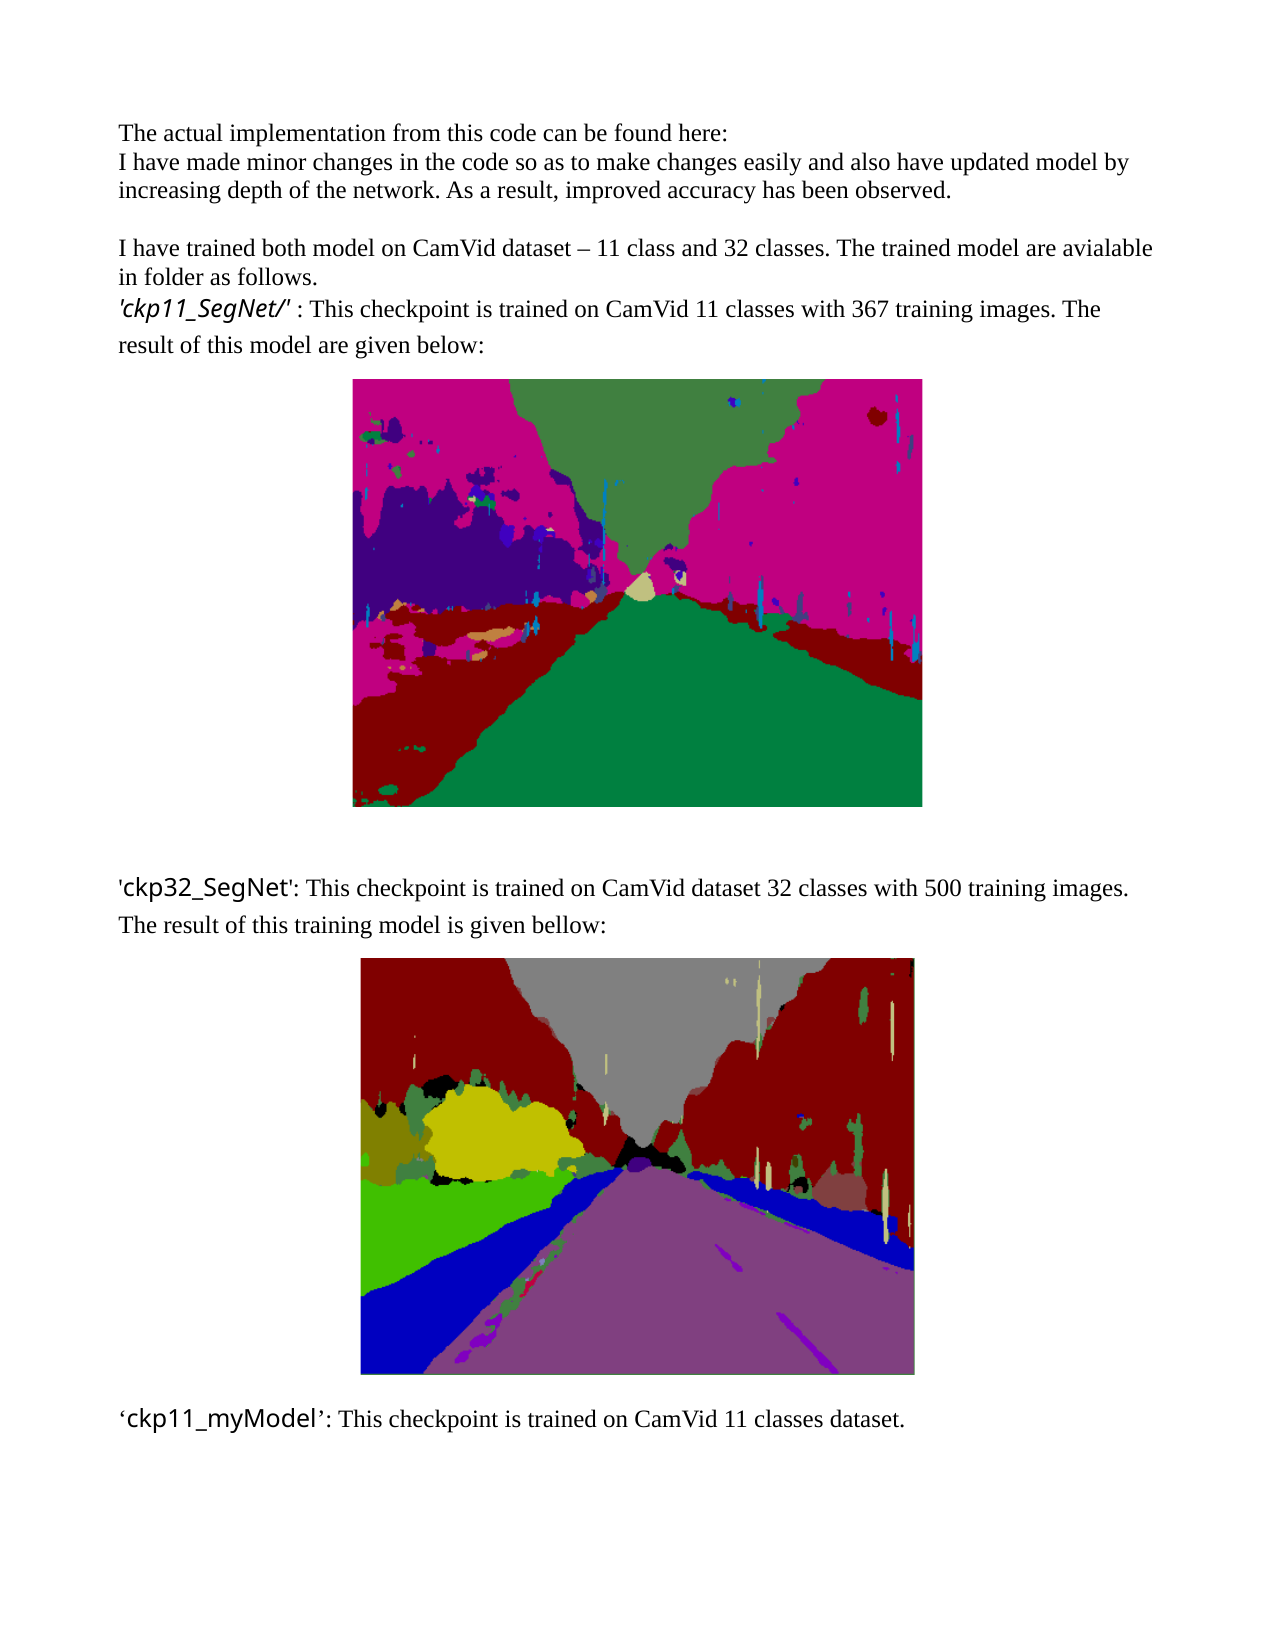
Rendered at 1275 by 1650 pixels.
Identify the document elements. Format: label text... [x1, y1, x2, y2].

text 'ckp11_SegNet/' : This checkpoint is trained on CamVid 11 classes with 367 training images. The result of this model are given below: [118, 291, 1157, 359]
text 'ckp32_SegNet': This checkpoint is trained on CamVid dataset 32 classes with 500 training images. The result of this training model is given bellow: [118, 870, 1157, 939]
text The actual implementation from this code can be found here: [118, 118, 1157, 147]
text I have made minor changes in the code so as to make changes easily and also have updated model by increasing depth of the network. As a result, improved accuracy has been observed. [118, 147, 1157, 204]
text I have trained both model on CamVid dataset – 11 class and 32 classes. The trained model are avialable in folder as follows. [118, 233, 1157, 291]
text ‘ckp11_myModel’: This checkpoint is trained on CamVid 11 classes dataset. [118, 1401, 1157, 1434]
picture [352, 379, 923, 807]
picture [360, 958, 915, 1375]
